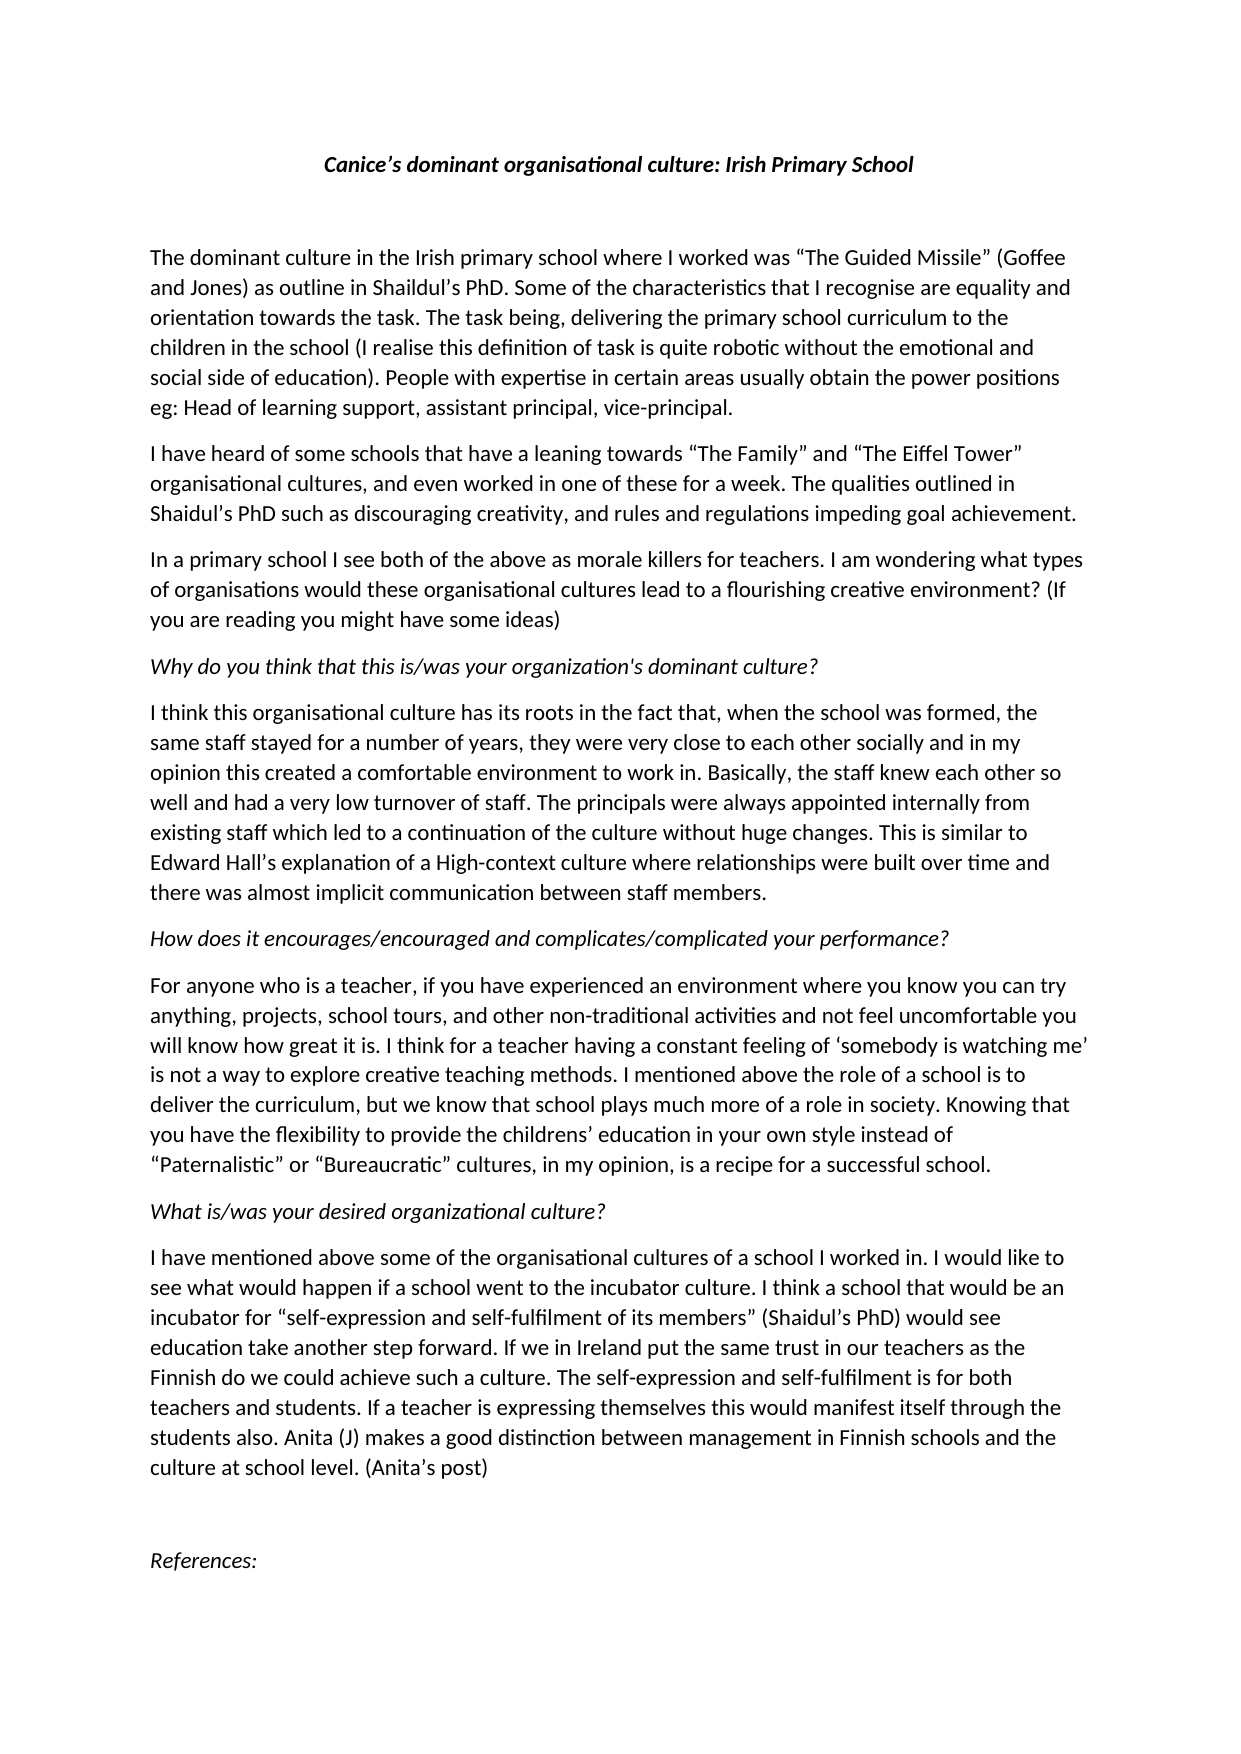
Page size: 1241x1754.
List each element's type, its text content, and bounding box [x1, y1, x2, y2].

text Canice’s dominant organisational culture: Irish Primary School [150, 150, 1090, 178]
text What is/was your desired organizational culture? [150, 1197, 1090, 1225]
text How does it encourages/encouraged and complicates/complicated your performance? [150, 924, 1090, 952]
text The dominant culture in the Irish primary school where I worked was “The Guided Missile” (Goffee and Jones) as outline in Shaildul’s PhD. Some of the characteristics that I recognise are equality and orientation towards the task. The task being, delivering the primary school curriculum to the children in the school (I realise this definition of task is quite robotic without the emotional and social side of education). People with expertise in certain areas usually obtain the power positions eg: Head of learning support, assistant principal, vice-principal. [150, 243, 1090, 421]
text Why do you think that this is/was your organization's dominant culture? [150, 652, 1090, 680]
text I have mentioned above some of the organisational cultures of a school I worked in. I would like to see what would happen if a school went to the incubator culture. I think a school that would be an incubator for “self-expression and self-fulfilment of its members” (Shaidul’s PhD) would see education take another step forward. If we in Ireland put the same trust in our teachers as the Finnish do we could achieve such a culture. The self-expression and self-fulfilment is for both teachers and students. If a teacher is expressing themselves this would manifest itself through the students also. Anita (J) makes a good distinction between management in Finnish schools and the culture at school level. (Anita’s post) [150, 1243, 1090, 1481]
text In a primary school I see both of the above as morale killers for teachers. I am wondering what types of organisations would these organisational cultures lead to a flourishing creative environment? (If you are reading you might have some ideas) [150, 546, 1090, 633]
text I have heard of some schools that have a leaning towards “The Family” and “The Eiffel Tower” organisational cultures, and even worked in one of these for a week. The qualities outlined in Shaidul’s PhD such as discouraging creativity, and rules and regulations impeding goal achievement. [150, 439, 1090, 527]
text References: [150, 1546, 1090, 1574]
text I think this organisational culture has its roots in the fact that, when the school was formed, the same staff stayed for a number of years, they were very close to each other socially and in my opinion this created a comfortable environment to work in. Basically, the staff knew each other so well and had a very low turnover of staff. The principals were always appointed internally from existing staff which led to a continuation of the culture without huge changes. This is similar to Edward Hall’s explanation of a High-context culture where relationships were built over time and there was almost implicit communication between staff members. [150, 698, 1090, 906]
text For anyone who is a teacher, if you have experienced an environment where you know you can try anything, projects, school tours, and other non-traditional activities and not feel uncomfortable you will know how great it is. I think for a teacher having a constant feeling of ‘somebody is watching me’ is not a way to explore creative teaching methods. I mentioned above the role of a school is to deliver the curriculum, but we know that school plays much more of a role in society. Knowing that you have the flexibility to provide the childrens’ education in your own style instead of “Paternalistic” or “Bureaucratic” cultures, in my opinion, is a recipe for a successful school. [150, 971, 1090, 1178]
